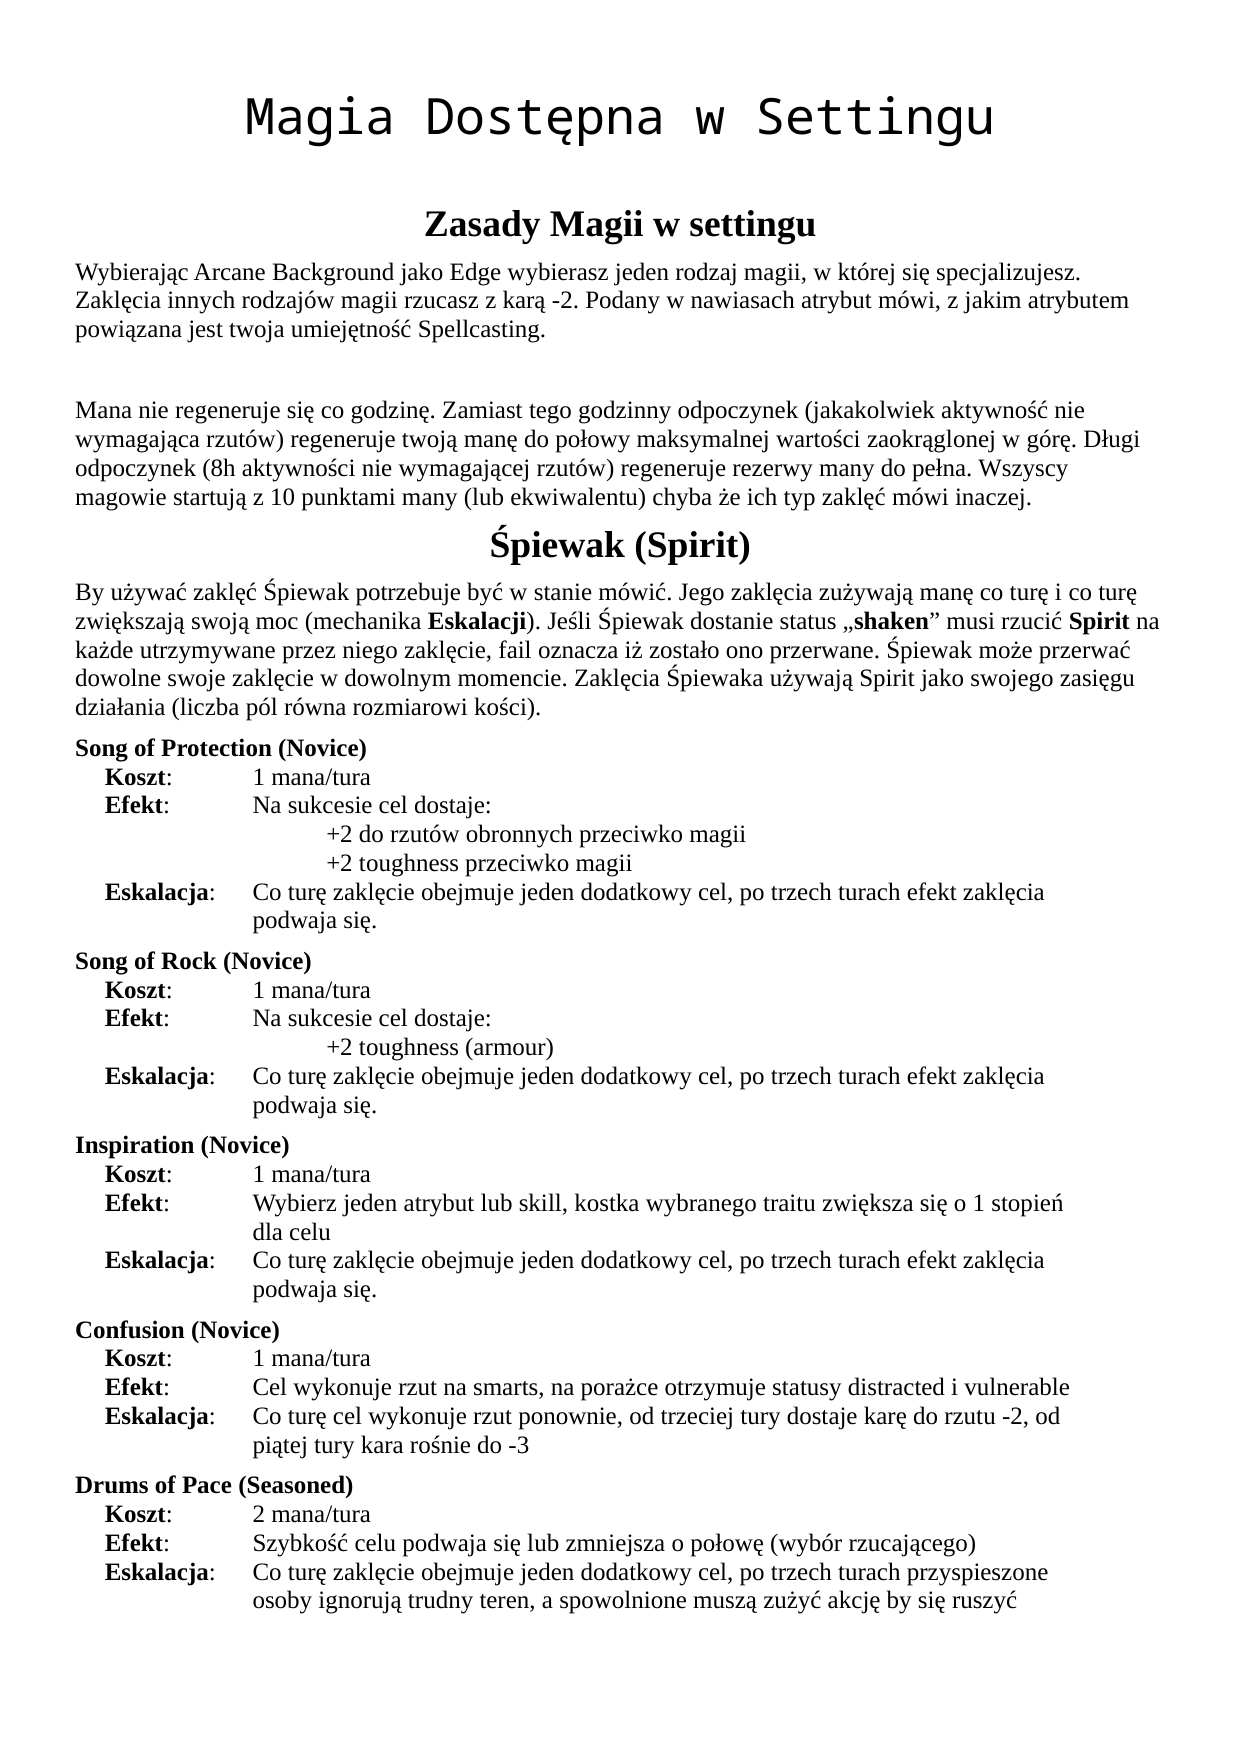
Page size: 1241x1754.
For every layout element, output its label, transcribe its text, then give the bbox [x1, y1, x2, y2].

text Drums of Pace (Seasoned) Koszt: 2 mana/tura Efekt: Szybkość celu podwaja się lub zmniejsza o połowę (wybór rzucającego) Eskalacja: Co turę zaklęcie obejmuje jeden dodatkowy cel, po trzech turach przyspieszone osoby ignorują trudny teren, a spowolnione muszą zużyć akcję by się ruszyć [75, 1470, 1165, 1614]
text Song of Protection (Novice) Koszt: 1 mana/tura Efekt: Na sukcesie cel dostaje: +2 do rzutów obronnych przeciwko magii +2 toughness przeciwko magii Eskalacja: Co turę zaklęcie obejmuje jeden dodatkowy cel, po trzech turach efekt zaklęcia podwaja się. [75, 733, 1165, 934]
text Zasady Magii w settingu [75, 202, 1165, 245]
text Wybierając Arcane Background jako Edge wybierasz jeden rodzaj magii, w której się specjalizujesz. Zaklęcia innych rodzajów magii rzucasz z karą -2. Podany w nawiasach atrybut mówi, z jakim atrybutem powiązana jest twoja umiejętność Spellcasting. [75, 257, 1165, 343]
text Śpiewak (Spirit) [75, 522, 1165, 565]
text Magia Dostępna w Settingu [75, 81, 1165, 149]
text Inspiration (Novice) Koszt: 1 mana/tura Efekt: Wybierz jeden atrybut lub skill, kostka wybranego traitu zwiększa się o 1 stopień dla celu Eskalacja: Co turę zaklęcie obejmuje jeden dodatkowy cel, po trzech turach efekt zaklęcia podwaja się. [75, 1130, 1165, 1303]
text Song of Rock (Novice) Koszt: 1 mana/tura Efekt: Na sukcesie cel dostaje: +2 toughness (armour) Eskalacja: Co turę zaklęcie obejmuje jeden dodatkowy cel, po trzech turach efekt zaklęcia podwaja się. [75, 946, 1165, 1118]
text Mana nie regeneruje się co godzinę. Zamiast tego godzinny odpoczynek (jakakolwiek aktywność nie wymagająca rzutów) regeneruje twoją manę do połowy maksymalnej wartości zaokrąglonej w górę. Długi odpoczynek (8h aktywności nie wymagającej rzutów) regeneruje rezerwy many do pełna. Wszyscy magowie startują z 10 punktami many (lub ekwiwalentu) chyba że ich typ zaklęć mówi inaczej. [75, 395, 1165, 510]
text By używać zaklęć Śpiewak potrzebuje być w stanie mówić. Jego zaklęcia zużywają manę co turę i co turę zwiększają swoją moc (mechanika Eskalacji). Jeśli Śpiewak dostanie status „shaken” musi rzucić Spirit na każde utrzymywane przez niego zaklęcie, fail oznacza iż zostało ono przerwane. Śpiewak może przerwać dowolne swoje zaklęcie w dowolnym momencie. Zaklęcia Śpiewaka używają Spirit jako swojego zasięgu działania (liczba pól równa rozmiarowi kości). [75, 577, 1165, 721]
text Confusion (Novice) Koszt: 1 mana/tura Efekt: Cel wykonuje rzut na smarts, na porażce otrzymuje statusy distracted i vulnerable Eskalacja: Co turę cel wykonuje rzut ponownie, od trzeciej tury dostaje karę do rzutu -2, od piątej tury kara rośnie do -3 [75, 1315, 1165, 1458]
